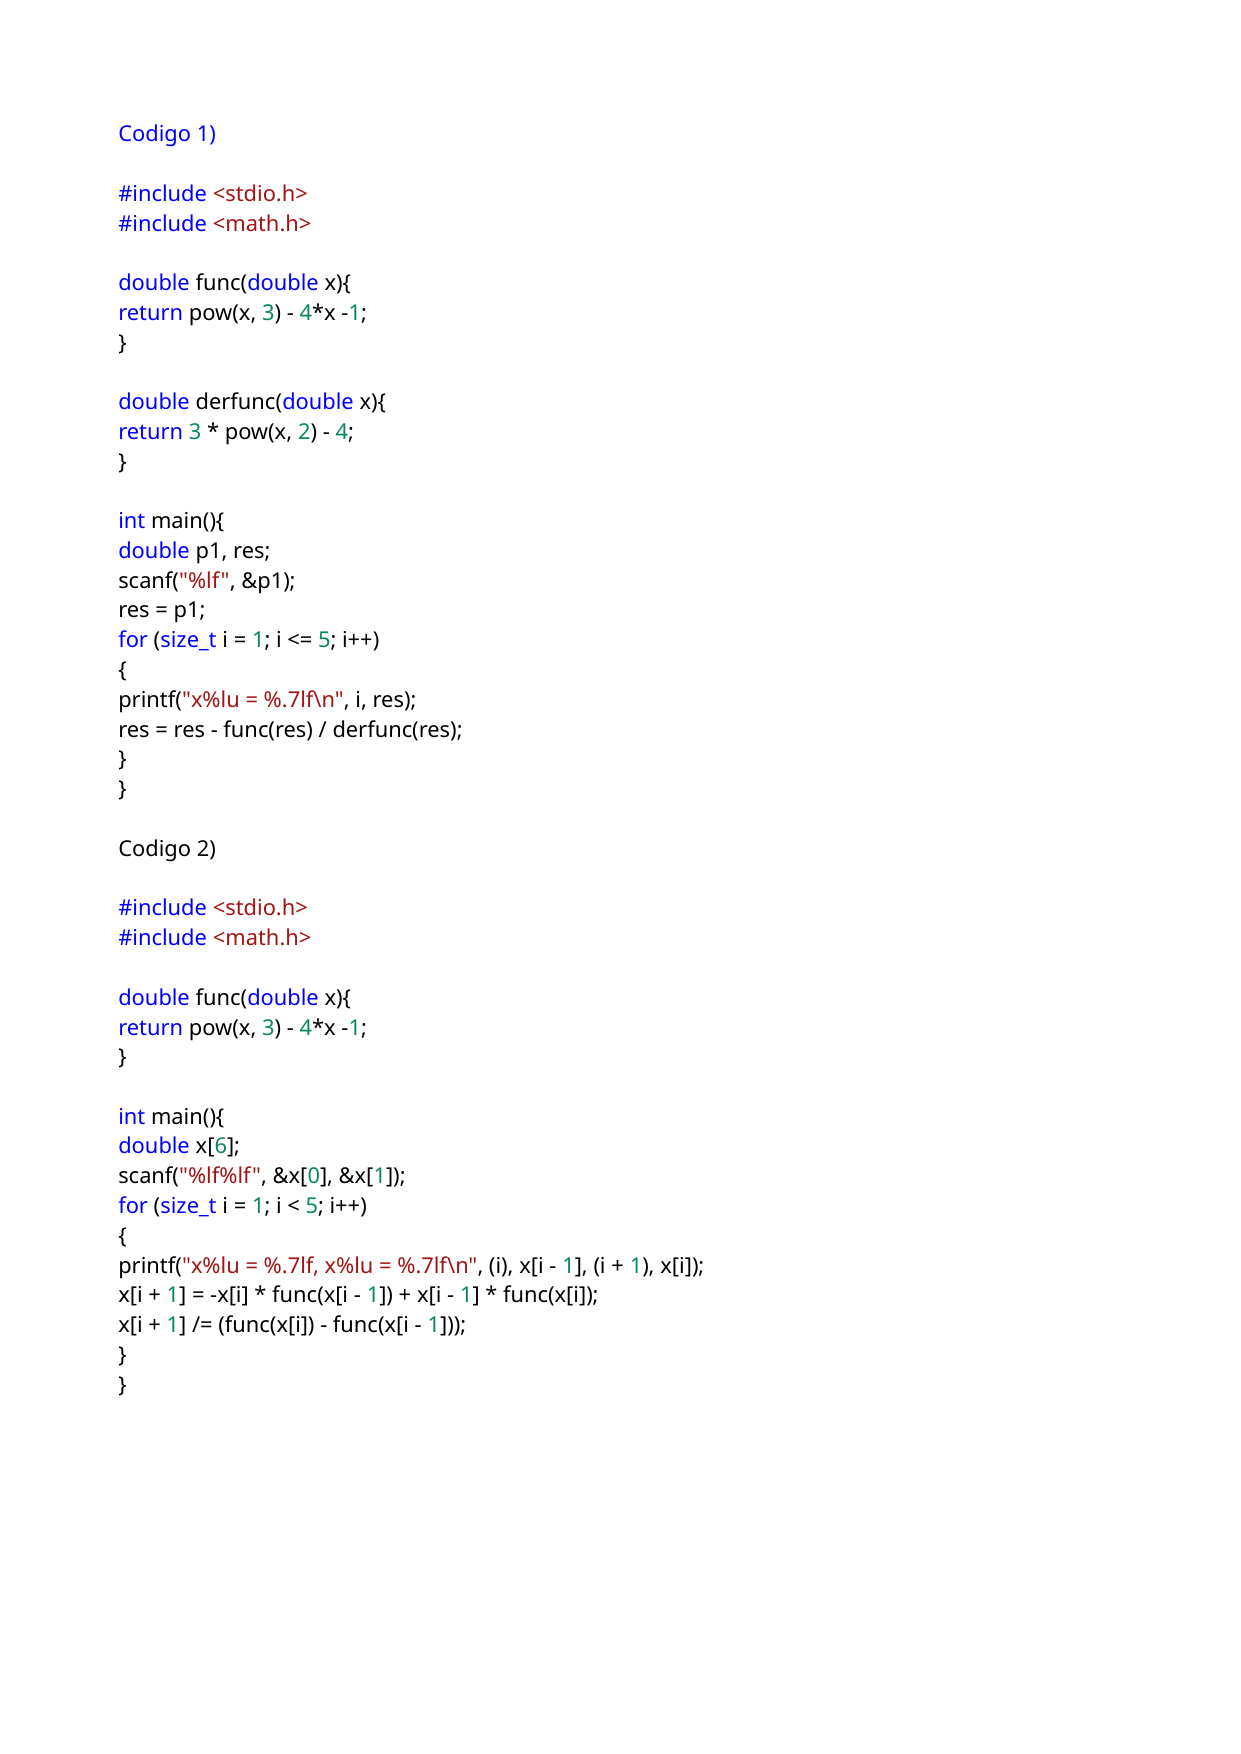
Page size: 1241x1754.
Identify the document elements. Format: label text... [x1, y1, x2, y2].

text } [118, 1369, 1122, 1399]
text } [118, 743, 1122, 773]
text { [118, 1220, 1122, 1250]
text } [118, 1041, 1122, 1071]
text double p1, res; [118, 535, 1122, 565]
text } [118, 327, 1122, 356]
text { [118, 654, 1122, 684]
text for (size_t i = 1; i <= 5; i++) [118, 624, 1122, 654]
text printf("x%lu = %.7lf, x%lu = %.7lf\n", (i), x[i - 1], (i + 1), x[i]); [118, 1250, 1122, 1279]
text } [118, 446, 1122, 475]
text return 3 * pow(x, 2) - 4; [118, 416, 1122, 446]
text #include <math.h> [118, 207, 1122, 237]
text for (size_t i = 1; i < 5; i++) [118, 1190, 1122, 1220]
text Codigo 2) [118, 833, 1122, 863]
text return pow(x, 3) - 4*x -1; [118, 297, 1122, 327]
text x[i + 1] /= (func(x[i]) - func(x[i - 1])); [118, 1309, 1122, 1339]
text } [118, 1339, 1122, 1369]
text Codigo 1) [118, 118, 1122, 148]
text res = p1; [118, 594, 1122, 624]
text #include <math.h> [118, 922, 1122, 952]
text return pow(x, 3) - 4*x -1; [118, 1011, 1122, 1041]
text } [118, 773, 1122, 803]
text scanf("%lf", &p1); [118, 565, 1122, 594]
text int main(){ [118, 1101, 1122, 1131]
text double func(double x){ [118, 267, 1122, 297]
text x[i + 1] = -x[i] * func(x[i - 1]) + x[i - 1] * func(x[i]); [118, 1279, 1122, 1309]
text scanf("%lf%lf", &x[0], &x[1]); [118, 1160, 1122, 1190]
text double derfunc(double x){ [118, 386, 1122, 416]
text double x[6]; [118, 1131, 1122, 1160]
text #include <stdio.h> [118, 178, 1122, 207]
text res = res - func(res) / derfunc(res); [118, 714, 1122, 743]
text double func(double x){ [118, 982, 1122, 1011]
text int main(){ [118, 505, 1122, 535]
text printf("x%lu = %.7lf\n", i, res); [118, 684, 1122, 714]
text #include <stdio.h> [118, 892, 1122, 922]
